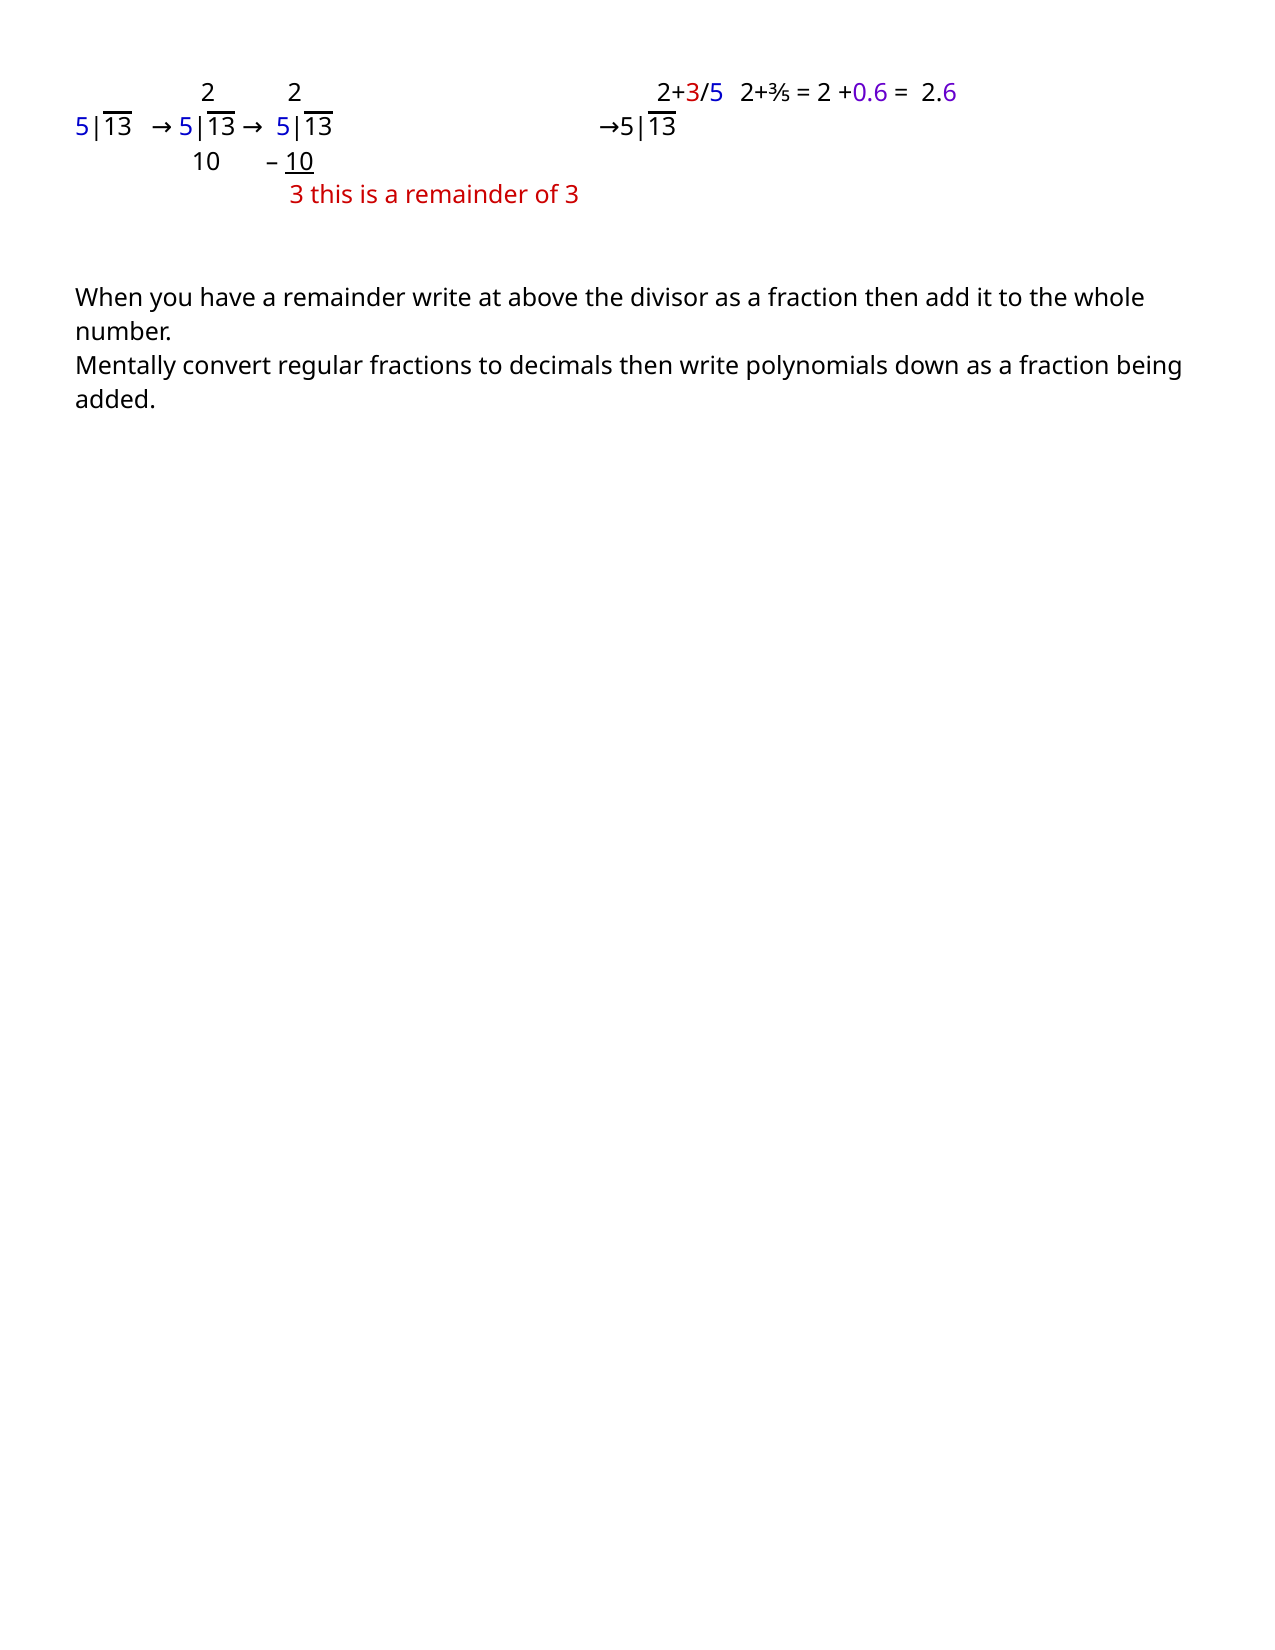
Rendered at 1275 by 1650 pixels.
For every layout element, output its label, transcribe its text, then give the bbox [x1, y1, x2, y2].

text 5|13 → 5|13 → 5|13 →5|13 [75, 109, 1200, 143]
text Mentally convert regular fractions to decimals then write polynomials down as a fraction being added. [75, 347, 1200, 416]
text When you have a remainder write at above the divisor as a fraction then add it to the whole number. [75, 279, 1200, 347]
text 2 2 2+3/5 2+⅗ = 2 +0.6 = 2.6 [75, 75, 1200, 109]
text 3 this is a remainder of 3 [75, 177, 1200, 211]
text 10 – 10 [75, 143, 1200, 177]
